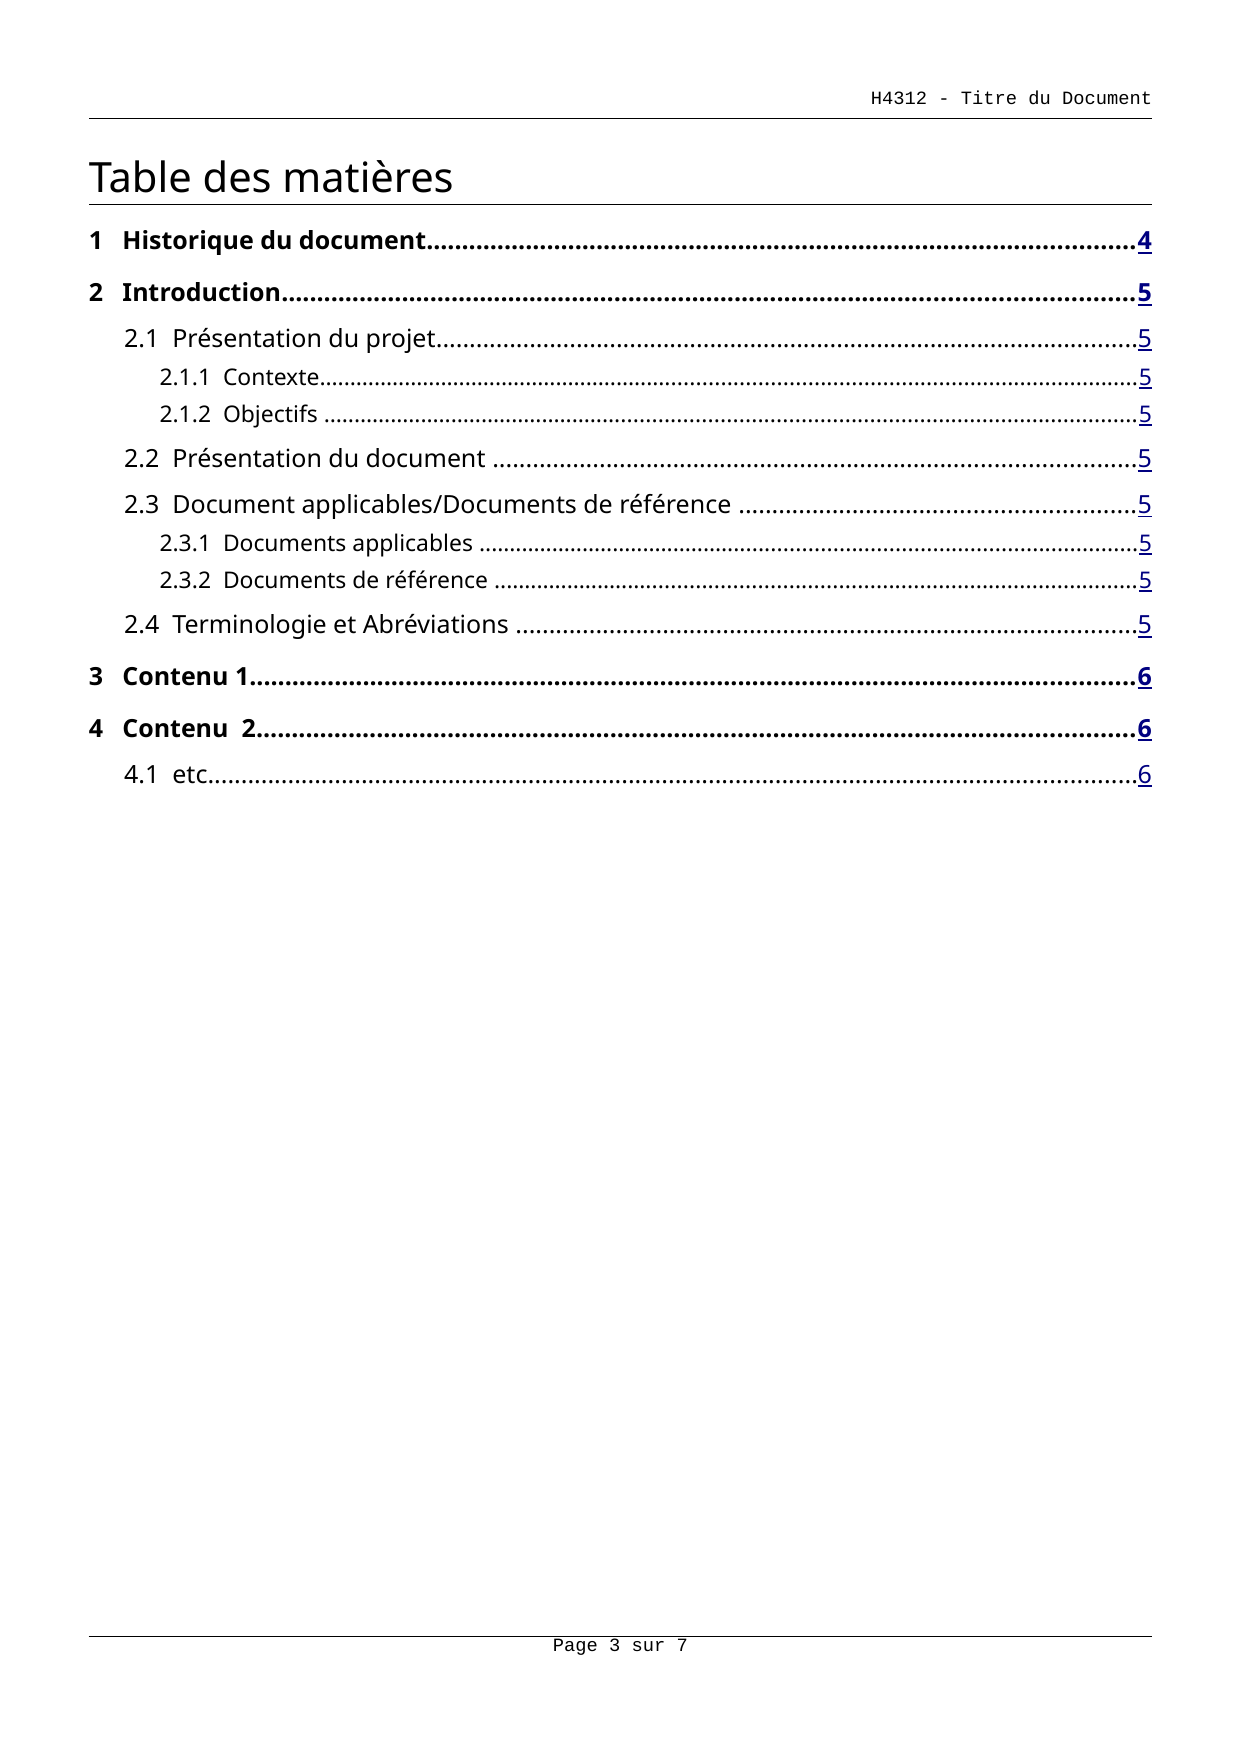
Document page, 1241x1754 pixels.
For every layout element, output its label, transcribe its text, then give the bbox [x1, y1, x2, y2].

text 2.4 Terminologie et Abréviations 5 [124, 607, 1152, 641]
text 2 Introduction 5 [88, 275, 1152, 309]
text 4 Contenu 2 6 [88, 710, 1152, 744]
text 1 Historique du document 4 [88, 223, 1152, 257]
text 4.1 etc 6 [124, 756, 1152, 790]
text 2.3.1 Documents applicables 5 [159, 527, 1152, 558]
text 2.3 Document applicables/Documents de référence 5 [124, 487, 1152, 521]
text 2.1.1 Contexte 5 [159, 361, 1152, 392]
text 2.2 Présentation du document 5 [124, 441, 1152, 475]
text Table des matières [88, 147, 1152, 205]
text 3 Contenu 1 6 [88, 659, 1152, 693]
text 2.3.2 Documents de référence 5 [159, 564, 1152, 595]
text 2.1 Présentation du projet 5 [124, 321, 1152, 355]
text 2.1.2 Objectifs 5 [159, 398, 1152, 429]
